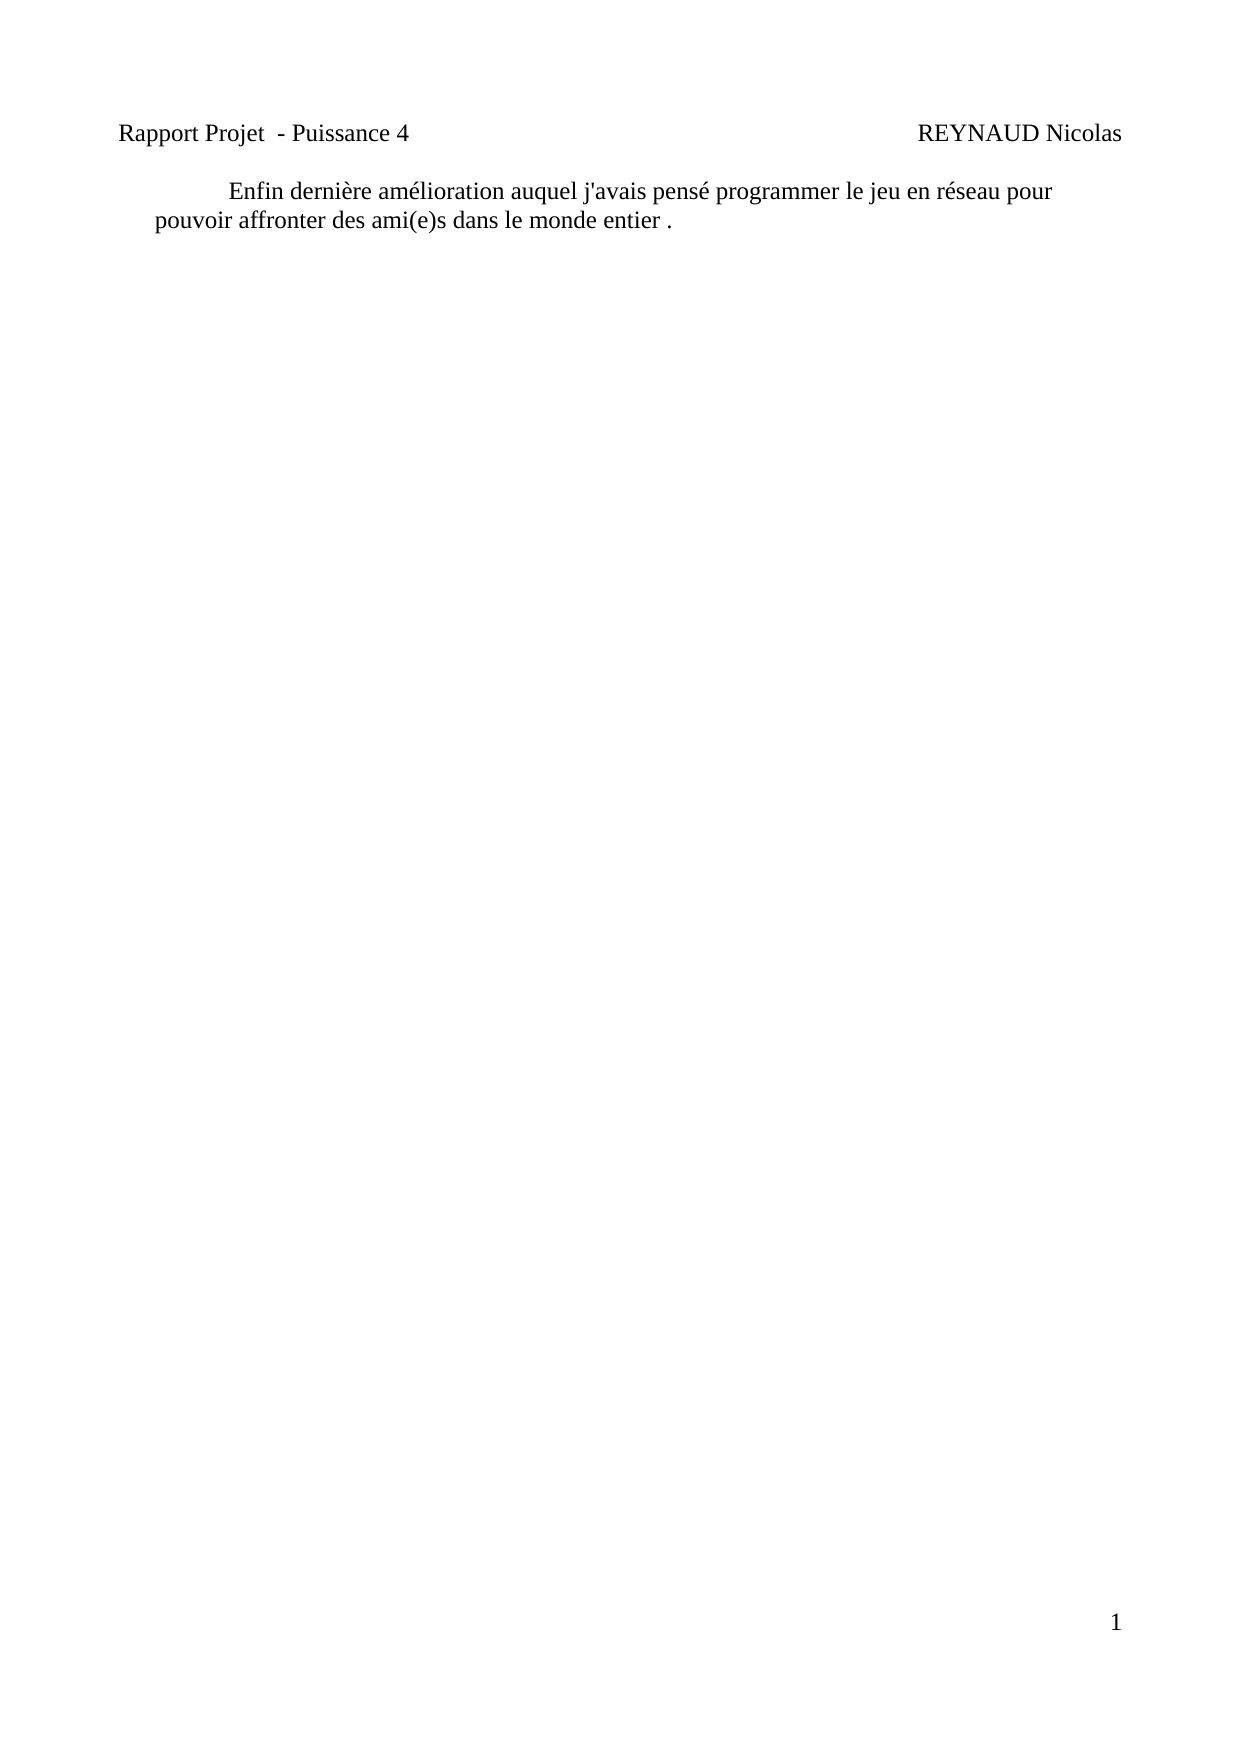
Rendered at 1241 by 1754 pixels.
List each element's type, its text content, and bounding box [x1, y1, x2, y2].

text Enfin dernière amélioration auquel j'avais pensé programmer le jeu en réseau pour pouvoir affronter des ami(e)s dans le monde entier . [154, 176, 1122, 234]
